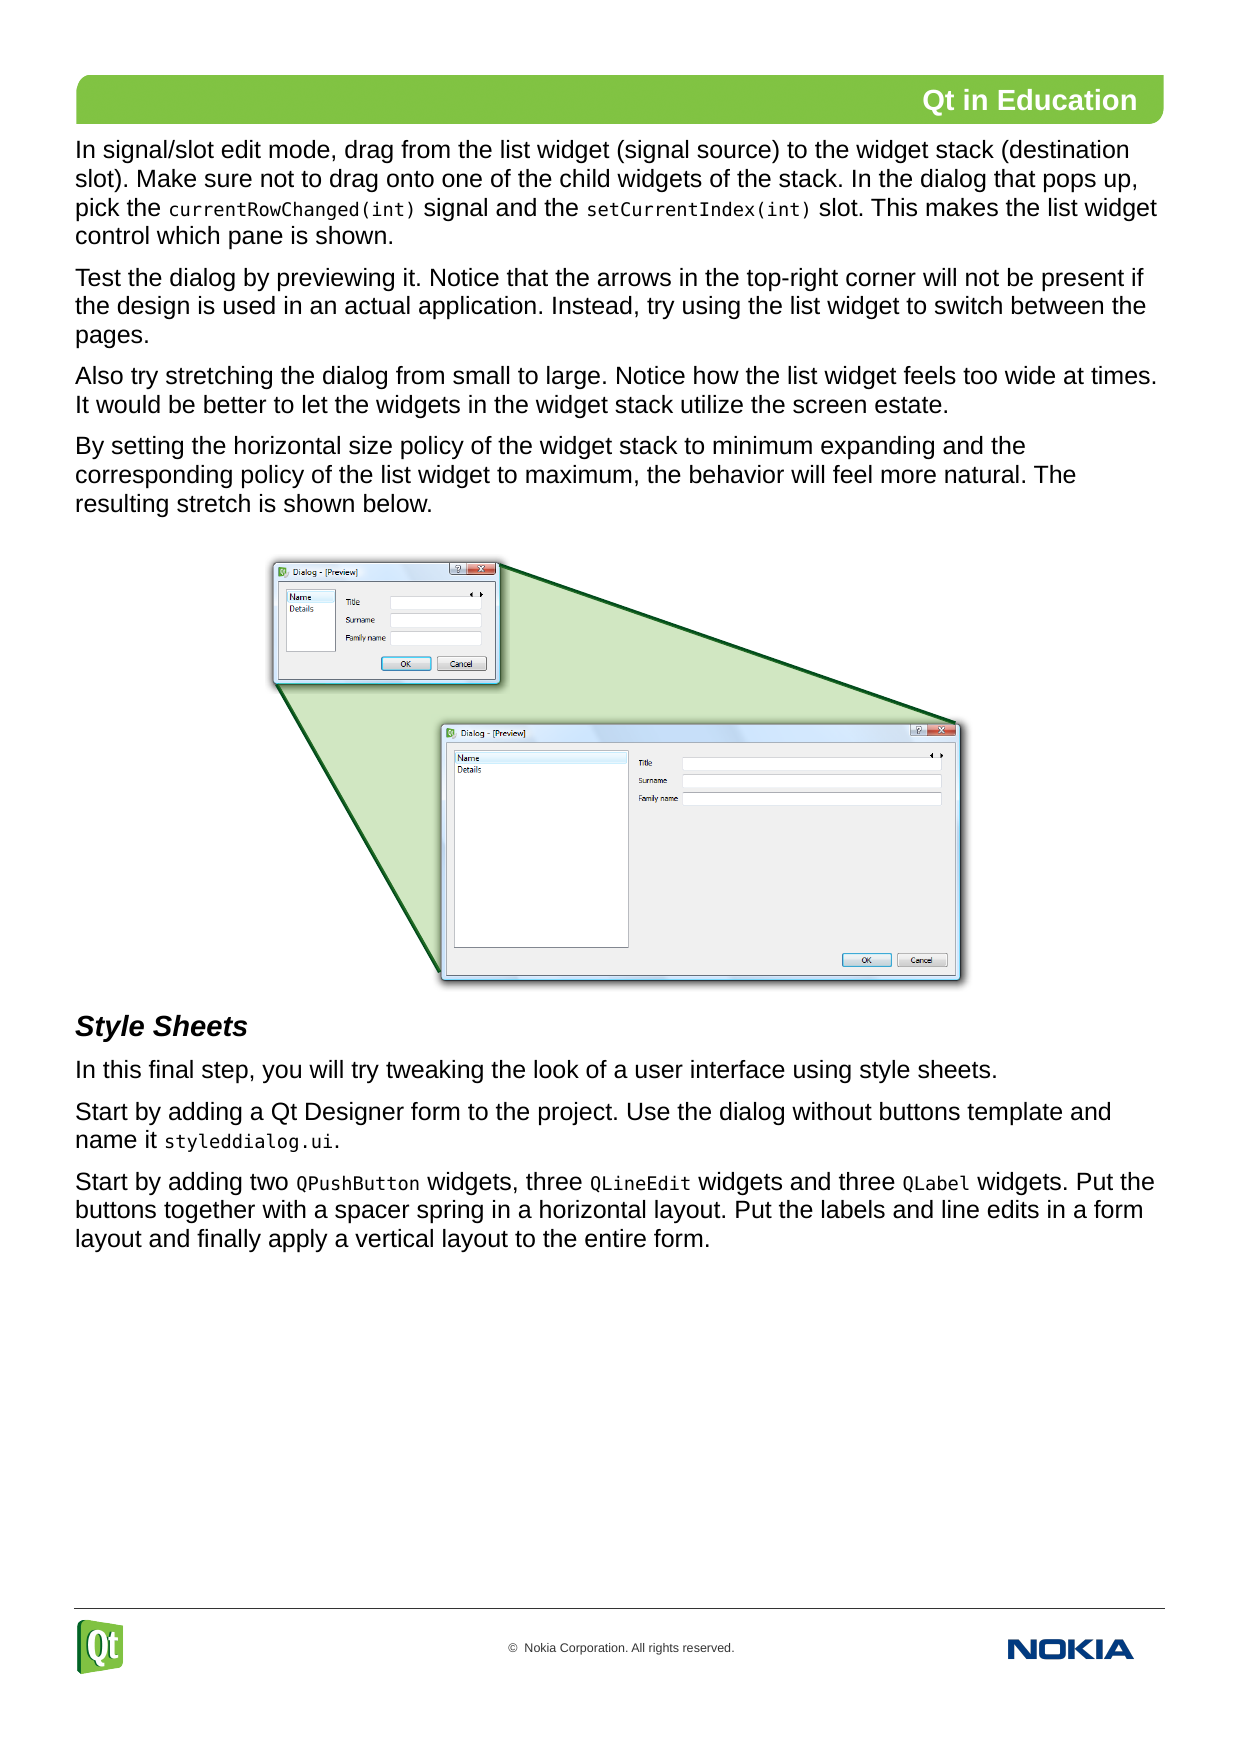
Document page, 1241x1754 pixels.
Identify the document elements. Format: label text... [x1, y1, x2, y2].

picture [76, 75, 1164, 124]
text Start by adding two QPushButton widgets, three QLineEdit widgets and three QLabel widgets. Put the buttons together with a spacer spring in a horizontal layout. Put the labels and line edits in a form layout and finally apply a vertical layout to the entire form. [75, 1167, 1165, 1253]
picture [978, 1610, 1164, 1688]
text In signal/slot edit mode, drag from the list widget (signal source) to the widget stack (destination slot). Make sure not to drag onto one of the child widgets of the stack. In the dialog that pops up, pick the currentRowChanged(int) signal and the setCurrentIndex(int) slot. This makes the list widget control which pane is shown. [75, 135, 1165, 250]
picture [431, 714, 975, 992]
text By setting the horizontal size policy of the widget stack to minimum expanding and the corresponding policy of the list widget to maximum, the behavior will feel more natural. The resulting stretch is shown below. [75, 431, 1165, 517]
text Start by adding a Qt Designer form to the project. Use the dialog without buttons template and name it styleddialog.ui. [75, 1097, 1165, 1154]
text Test the dialog by previewing it. Notice that the arrows in the top-right corner will not be present if the design is used in an actual application. Instead, try using the list widget to switch between the pages. [75, 262, 1165, 349]
text In this final step, you will try tweaking the look of a user interface using style sheets. [75, 1055, 1165, 1084]
text Also try stretching the dialog from small to large. Notice how the list widget feels too wide at times. It would be better to let the widgets in the widget stack utilize the screen estate. [75, 361, 1165, 419]
picture [265, 554, 510, 694]
subtitle Style Sheets [75, 555, 1165, 1043]
picture [73, 1615, 127, 1679]
